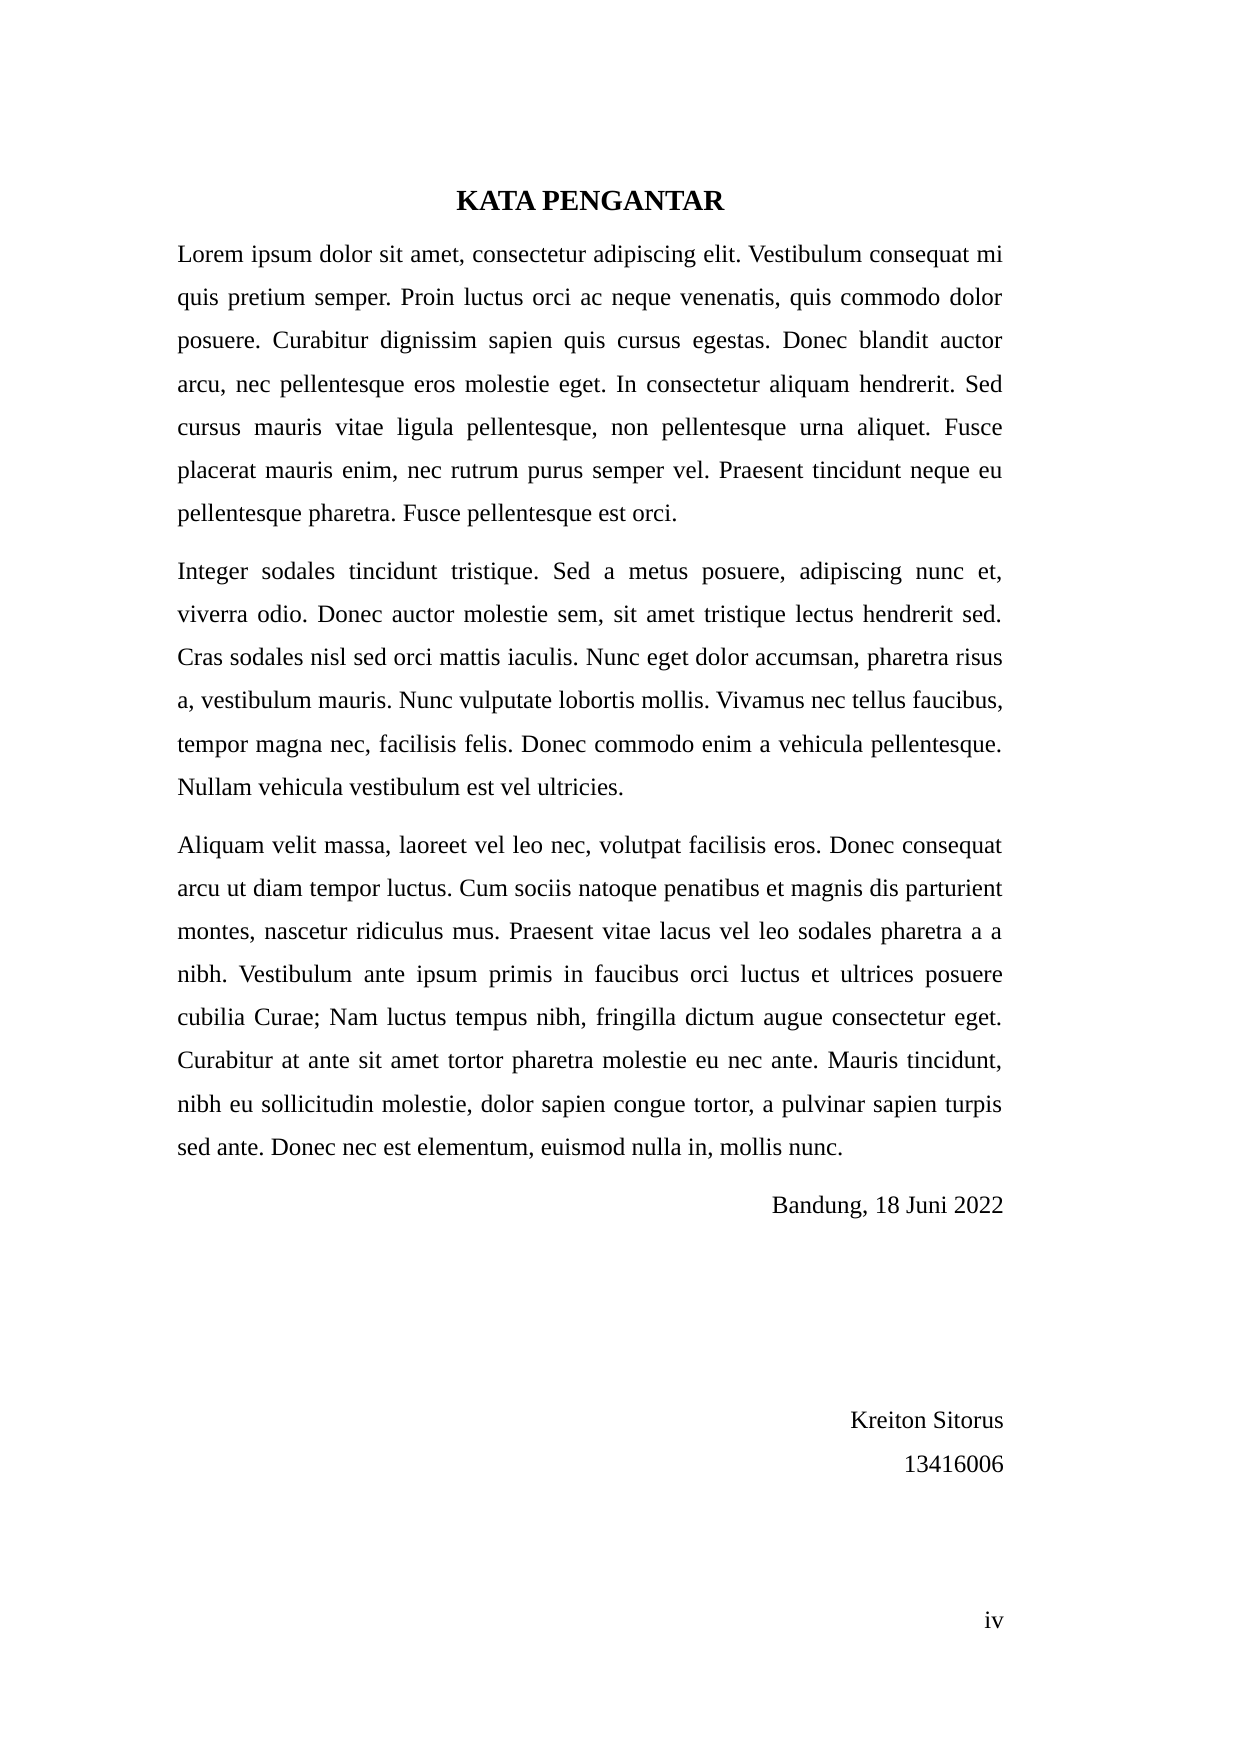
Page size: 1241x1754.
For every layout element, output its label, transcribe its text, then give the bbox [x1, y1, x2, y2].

text Bandung, 18 Juni 2022 Kreiton Sitorus 13416006 [177, 1190, 1003, 1477]
text Aliquam velit massa, laoreet vel leo nec, volutpat facilisis eros. Donec consequat arcu ut diam tempor luctus. Cum sociis natoque penatibus et magnis dis parturient montes, nascetur ridiculus mus. Praesent vitae lacus vel leo sodales pharetra a a nibh. Vestibulum ante ipsum primis in faucibus orci luctus et ultrices posuere cubilia Curae; Nam luctus tempus nibh, fringilla dictum augue consectetur eget. Curabitur at ante sit amet tortor pharetra molestie eu nec ante. Mauris tincidunt, nibh eu sollicitudin molestie, dolor sapien congue tortor, a pulvinar sapien turpis sed ante. Donec nec est elementum, euismod nulla in, mollis nunc. [177, 830, 1003, 1161]
subtitle Kata Pengantar [177, 183, 1003, 217]
text Integer sodales tincidunt tristique. Sed a metus posuere, adipiscing nunc et, viverra odio. Donec auctor molestie sem, sit amet tristique lectus hendrerit sed. Cras sodales nisl sed orci mattis iaculis. Nunc eget dolor accumsan, pharetra risus a, vestibulum mauris. Nunc vulputate lobortis mollis. Vivamus nec tellus faucibus, tempor magna nec, facilisis felis. Donec commodo enim a vehicula pellentesque. Nullam vehicula vestibulum est vel ultricies. [177, 556, 1003, 801]
text Lorem ipsum dolor sit amet, consectetur adipiscing elit. Vestibulum consequat mi quis pretium semper. Proin luctus orci ac neque venenatis, quis commodo dolor posuere. Curabitur dignissim sapien quis cursus egestas. Donec blandit auctor arcu, nec pellentesque eros molestie eget. In consectetur aliquam hendrerit. Sed cursus mauris vitae ligula pellentesque, non pellentesque urna aliquet. Fusce placerat mauris enim, nec rutrum purus semper vel. Praesent tincidunt neque eu pellentesque pharetra. Fusce pellentesque est orci. [177, 239, 1003, 527]
